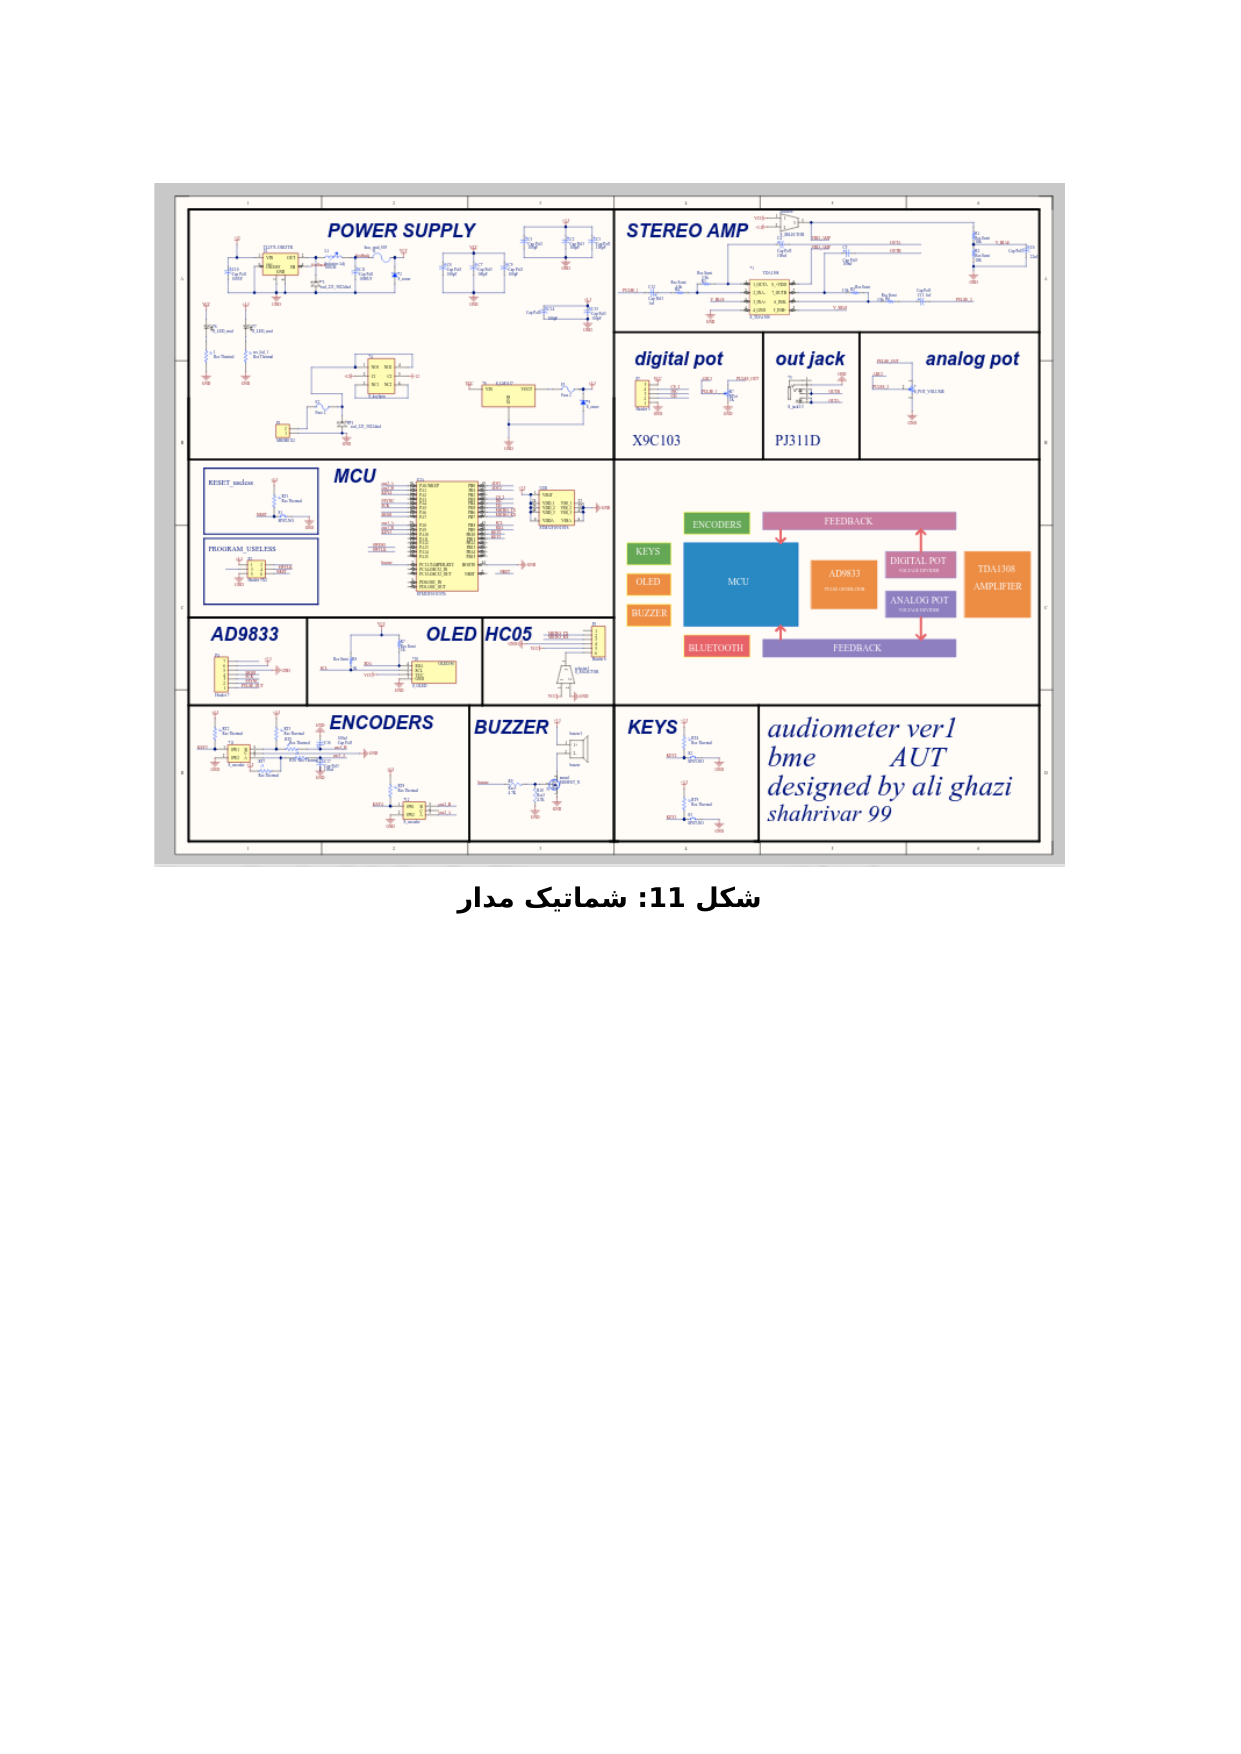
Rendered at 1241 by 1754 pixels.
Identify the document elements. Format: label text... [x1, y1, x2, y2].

picture [205, 183, 950, 867]
text شکل 11: شماتیک مدار [99, 183, 1120, 914]
